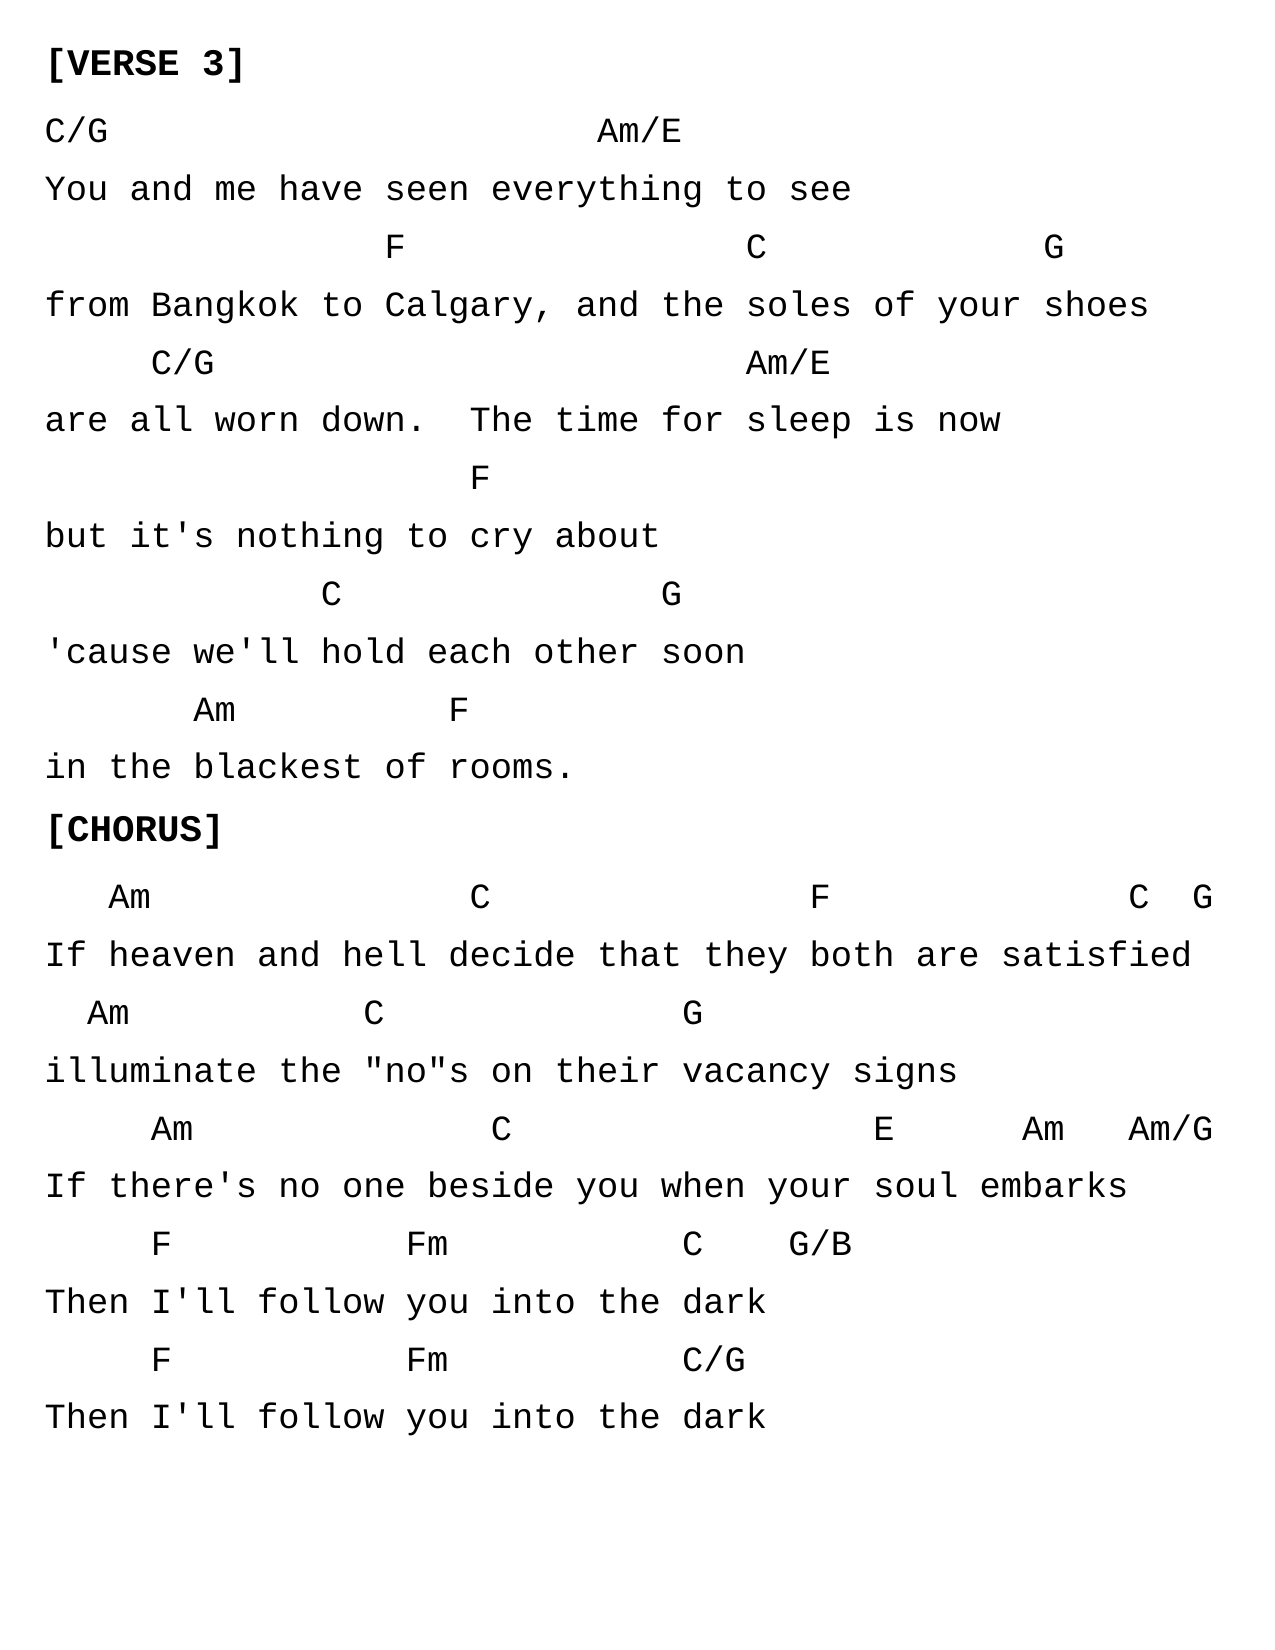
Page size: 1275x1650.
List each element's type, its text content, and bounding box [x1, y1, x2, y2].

text If there's no one beside you when your soul embarks [44, 1168, 1231, 1208]
text illuminate the "no"s on their vacancy signs [44, 1053, 1231, 1093]
text F Fm C G/B [44, 1226, 1231, 1266]
text Am C E Am Am/G [44, 1110, 1231, 1151]
text Am C F C G [44, 879, 1231, 919]
text Then I'll follow you into the dark [44, 1399, 1231, 1439]
text in the blackest of rooms. [44, 749, 1231, 789]
text C G [44, 576, 1231, 616]
text Am C G [44, 995, 1231, 1035]
subtitle [CHORUS] [44, 810, 1231, 853]
text You and me have seen everything to see [44, 171, 1231, 211]
text If heaven and hell decide that they both are satisfied [44, 937, 1231, 977]
text Then I'll follow you into the dark [44, 1284, 1231, 1324]
text F Fm C/G [44, 1342, 1231, 1382]
text Am F [44, 691, 1231, 732]
text C/G Am/E [44, 113, 1231, 153]
subtitle [VERSE 3] [44, 44, 1231, 87]
text F C G [44, 229, 1231, 269]
text F [44, 460, 1231, 500]
text are all worn down. The time for sleep is now [44, 402, 1231, 442]
text 'cause we'll hold each other soon [44, 634, 1231, 674]
text C/G Am/E [44, 344, 1231, 385]
text from Bangkok to Calgary, and the soles of your shoes [44, 287, 1231, 327]
text but it's nothing to cry about [44, 518, 1231, 558]
